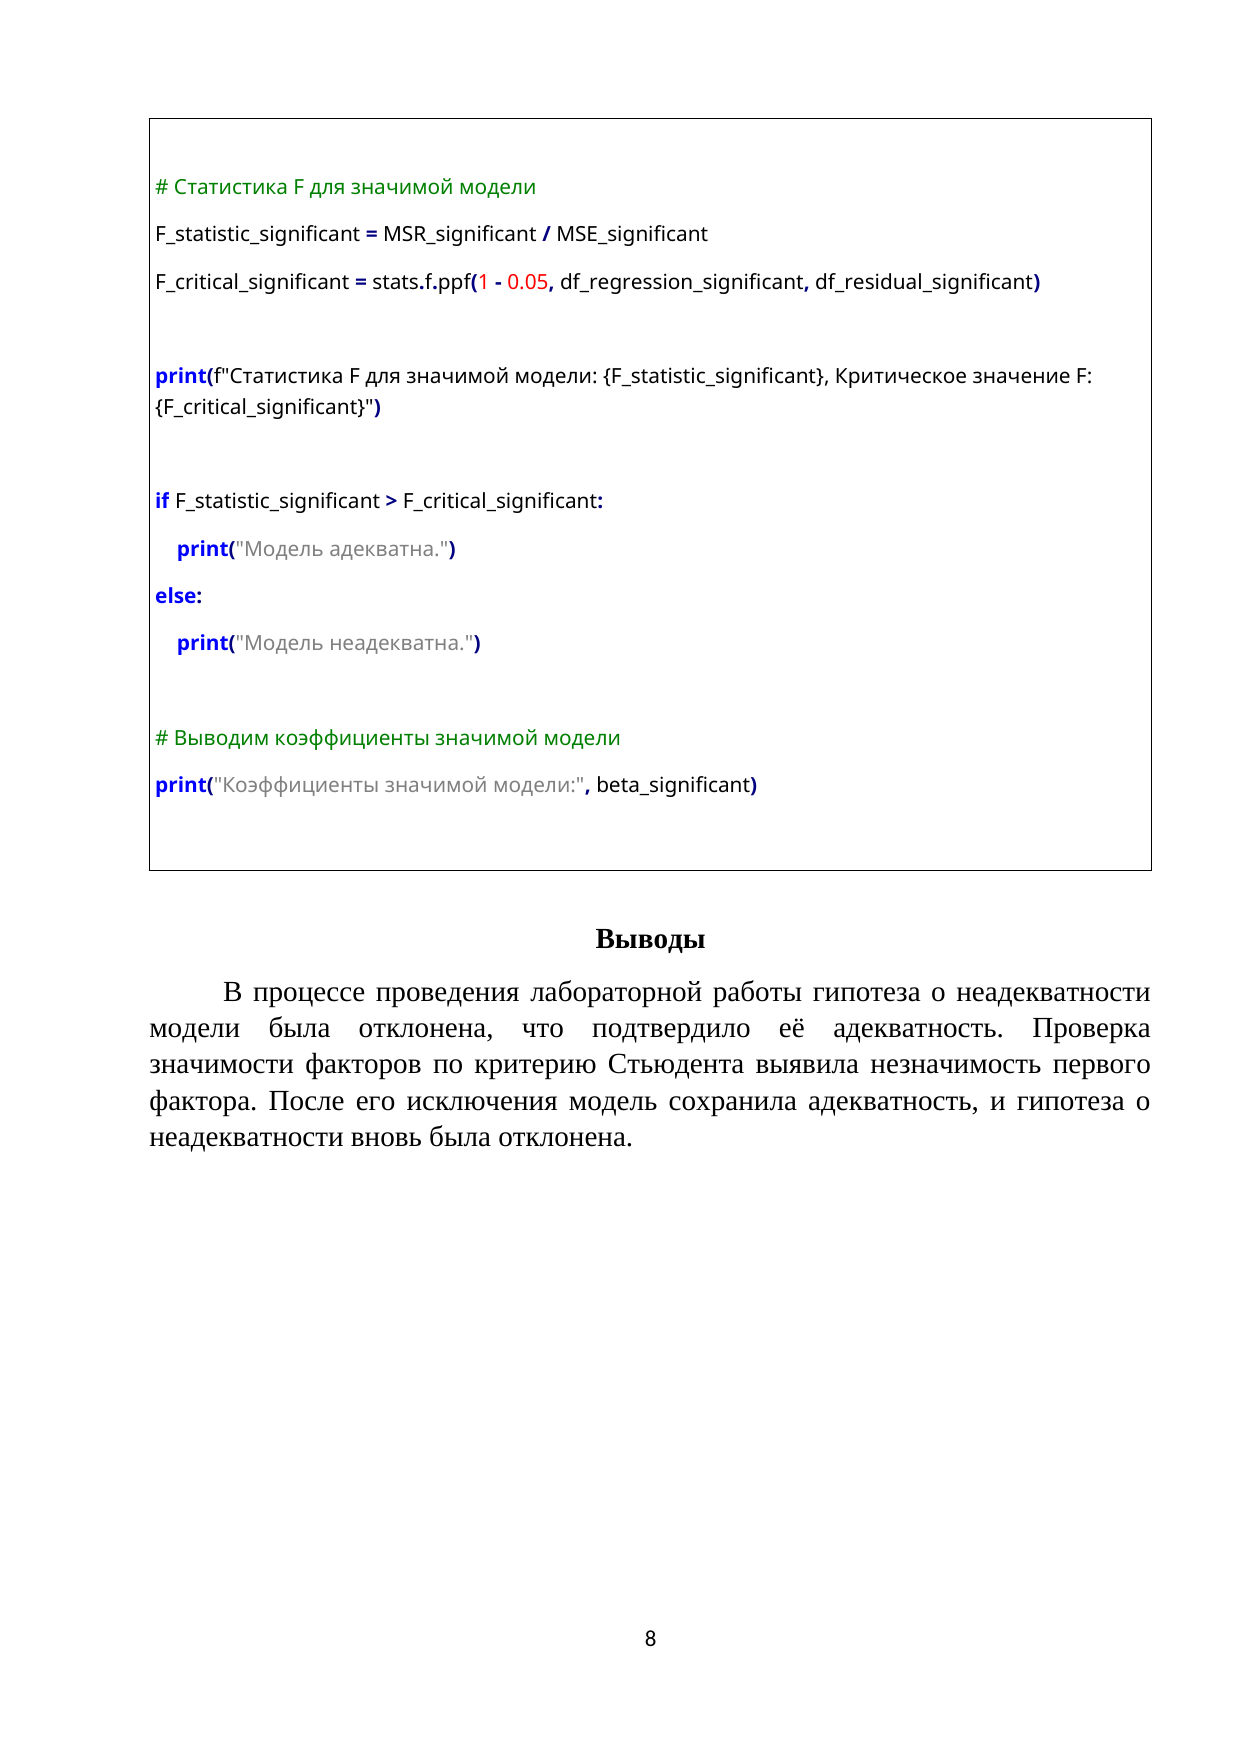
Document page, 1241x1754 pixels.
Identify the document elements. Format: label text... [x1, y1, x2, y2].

text Выводы [149, 921, 1152, 955]
text В процессе проведения лабораторной работы гипотеза о неадекватности модели была отклонена, что подтвердило её адекватность. Проверка значимости факторов по критерию Стьюдента выявила незначимость первого фактора. После его исключения модель сохранила адекватность, и гипотеза о неадекватности вновь была отклонена. [149, 974, 1152, 1152]
table_header # Статистика F для значимой модели F_statistic_significant = MSR_significant / MSE_significant F_critical_significant = stats.f.ppf(1 - 0.05, df_regression_significant, df_residual_significant) print(f"Статистика F для значимой модели: {F_statistic_significant}, Критическое значение F: {F_critical_significant}") if F_statistic_significant > F_critical_significant: print("Модель адекватна.") else: print("Модель неадекватна.") # Выводим коэффициенты значимой модели print("Коэффициенты значимой модели:", beta_significant) [150, 119, 1151, 870]
